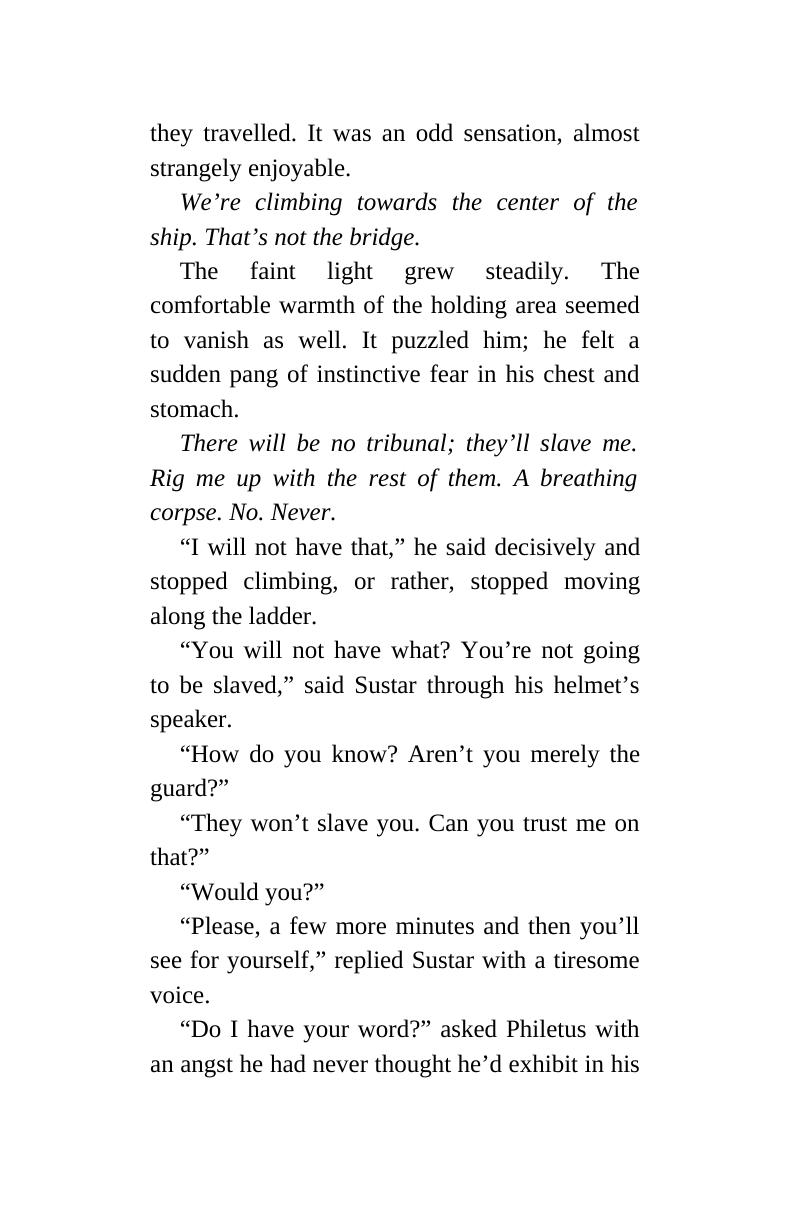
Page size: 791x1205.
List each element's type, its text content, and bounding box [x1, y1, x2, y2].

text “You will not have what? You’re not going to be slaved,” said Sustar through his helmet’s speaker. [150, 635, 640, 733]
text “I will not have that,” he said decisively and stopped climbing, or rather, stopped moving along the ladder. [150, 532, 640, 629]
text “Would you?” [150, 877, 640, 905]
text they travelled. It was an odd sensation, almost strangely enjoyable. [150, 118, 640, 181]
text “How do you know? Aren’t you merely the guard?” [150, 739, 640, 802]
text We’re climbing towards the center of the ship. That’s not the bridge. [150, 187, 640, 250]
text “Please, a few more minutes and then you’ll see for yourself,” replied Sustar with a tiresome voice. [150, 911, 640, 1009]
text The faint light grew steadily. The comfortable warmth of the holding area seemed to vanish as well. It puzzled him; he felt a sudden pang of instinctive fear in his chest and stomach. [150, 256, 640, 423]
text “Do I have your word?” asked Philetus with an angst he had never thought he’d exhibit in his [150, 1014, 640, 1078]
text “They won’t slave you. Can you trust me on that?” [150, 808, 640, 871]
text There will be no tribunal; they’ll slave me. Rig me up with the rest of them. A breathing corpse. No. Never. [150, 428, 640, 526]
